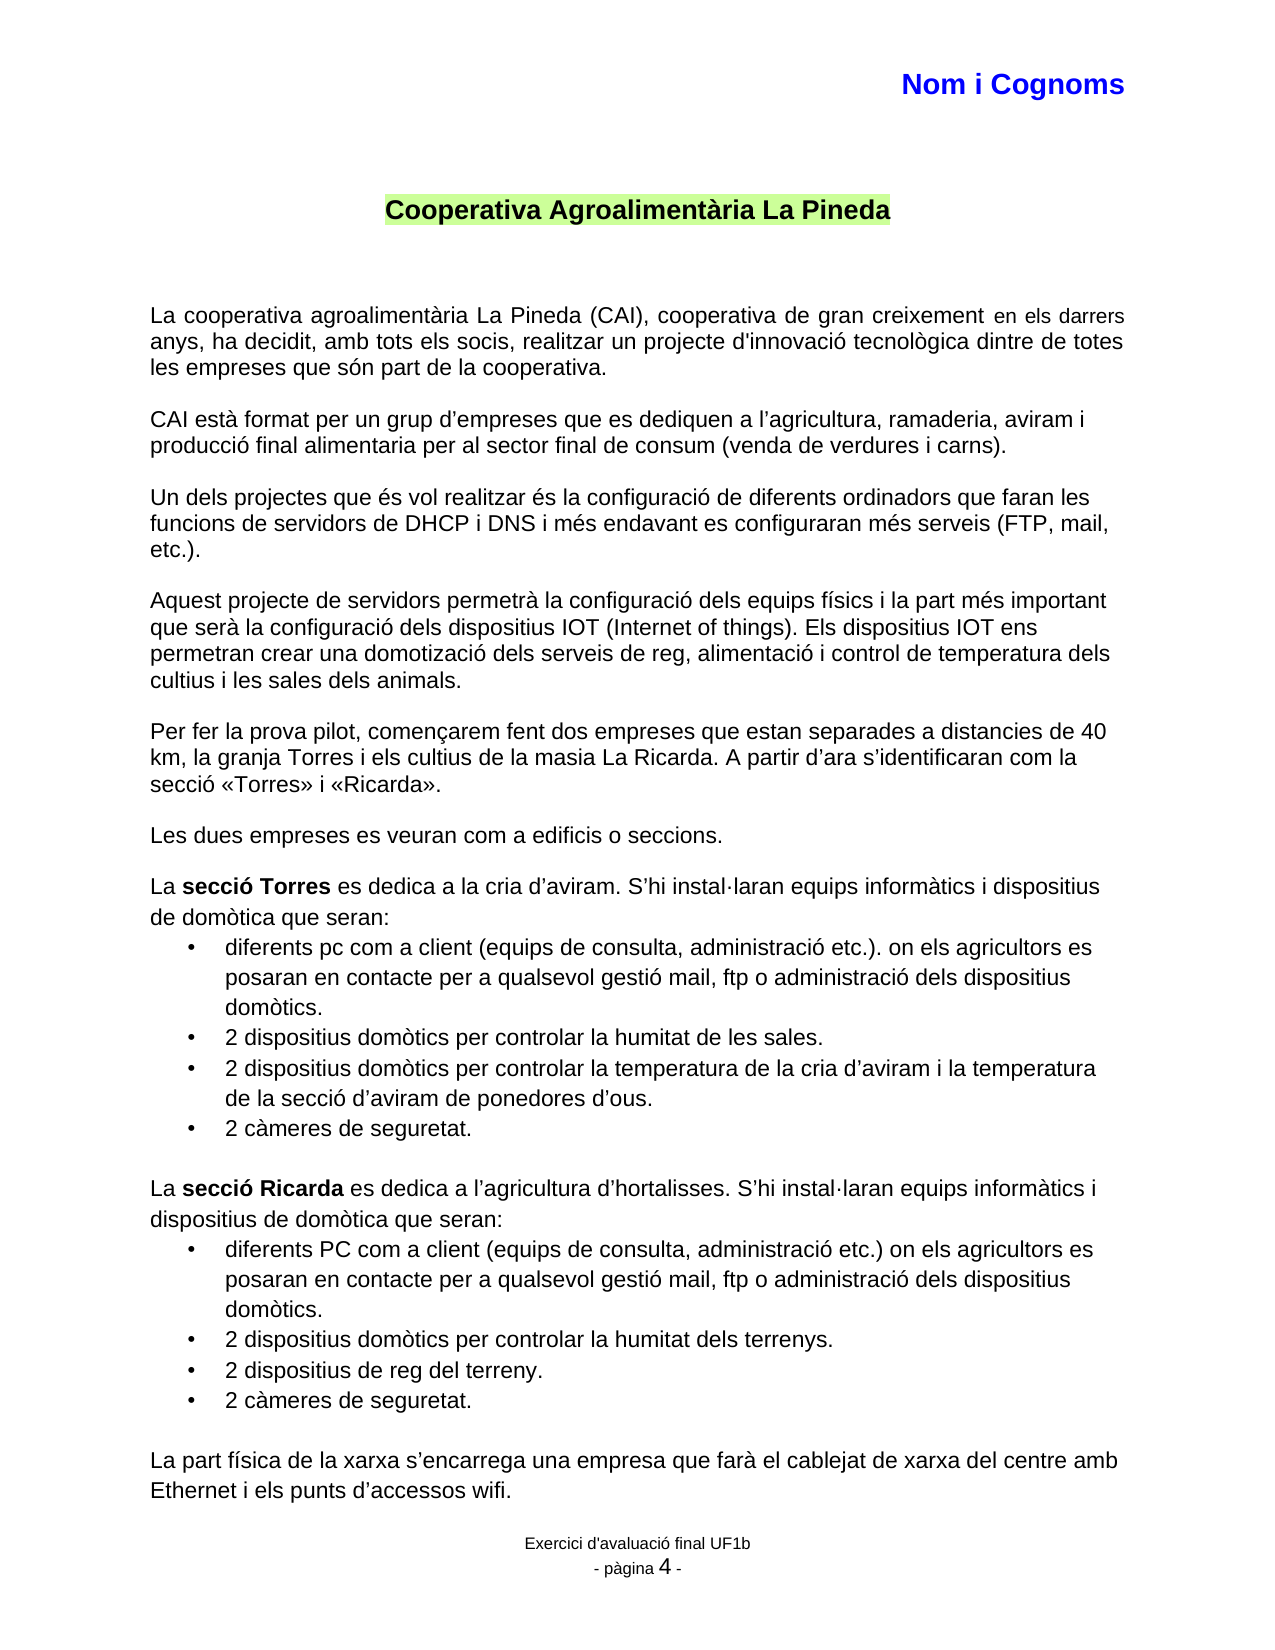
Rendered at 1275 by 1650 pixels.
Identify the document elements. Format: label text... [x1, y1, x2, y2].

text Les dues empreses es veuran com a edificis o seccions. [150, 822, 1125, 848]
text La secció Torres es dedica a la cria d’aviram. S’hi instal·laran equips informàtics i dispositius de domòtica que seran: [150, 873, 1125, 930]
list 2 càmeres de seguretat. [187, 1115, 1125, 1141]
list diferents pc com a client (equips de consulta, administració etc.). on els agricultors es posaran en contacte per a qualsevol gestió mail, ftp o administració dels dispositius domòtics. [187, 934, 1125, 1021]
list diferents PC com a client (equips de consulta, administració etc.) on els agricultors es posaran en contacte per a qualsevol gestió mail, ftp o administració dels dispositius domòtics. [187, 1236, 1125, 1323]
text Un dels projectes que és vol realitzar és la configuració de diferents ordinadors que faran les funcions de servidors de DHCP i DNS i més endavant es configuraran més serveis (FTP, mail, etc.). [150, 483, 1125, 562]
text Per fer la prova pilot, començarem fent dos empreses que estan separades a distancies de 40 km, la granja Torres i els cultius de la masia La Ricarda. A partir d’ara s’identificaran com la secció «Torres» i «Ricarda». [150, 718, 1125, 797]
list 2 dispositius de reg del terreny. [187, 1357, 1125, 1383]
text Cooperativa Agroalimentària La Pineda [150, 194, 1125, 225]
text La part física de la xarxa s’encarrega una empresa que farà el cablejat de xarxa del centre amb Ethernet i els punts d’accessos wifi. [150, 1447, 1125, 1504]
text CAI està format per un grup d’empreses que es dediquen a l’agricultura, ramaderia, aviram i producció final alimentaria per al sector final de consum (venda de verdures i carns). [150, 406, 1125, 458]
text La cooperativa agroalimentària La Pineda (CAI), cooperativa de gran creixement en els darrers anys, ha decidit, amb tots els socis, realitzar un projecte d'innovació tecnològica dintre de totes les empreses que són part de la cooperativa. [150, 302, 1125, 381]
list 2 dispositius domòtics per controlar la humitat dels terrenys. [187, 1326, 1125, 1353]
text La secció Ricarda es dedica a l’agricultura d’hortalisses. S’hi instal·laran equips informàtics i dispositius de domòtica que seran: [150, 1175, 1125, 1232]
list 2 dispositius domòtics per controlar la humitat de les sales. [187, 1024, 1125, 1051]
text Aquest projecte de servidors permetrà la configuració dels equips físics i la part més important que serà la configuració dels dispositius IOT (Internet of things). Els dispositius IOT ens permetran crear una domotizació dels serveis de reg, alimentació i control de temperatura dels cultius i les sales dels animals. [150, 587, 1125, 693]
list 2 càmeres de seguretat. [187, 1387, 1125, 1413]
list 2 dispositius domòtics per controlar la temperatura de la cria d’aviram i la temperatura de la secció d’aviram de ponedores d’ous. [187, 1054, 1125, 1111]
